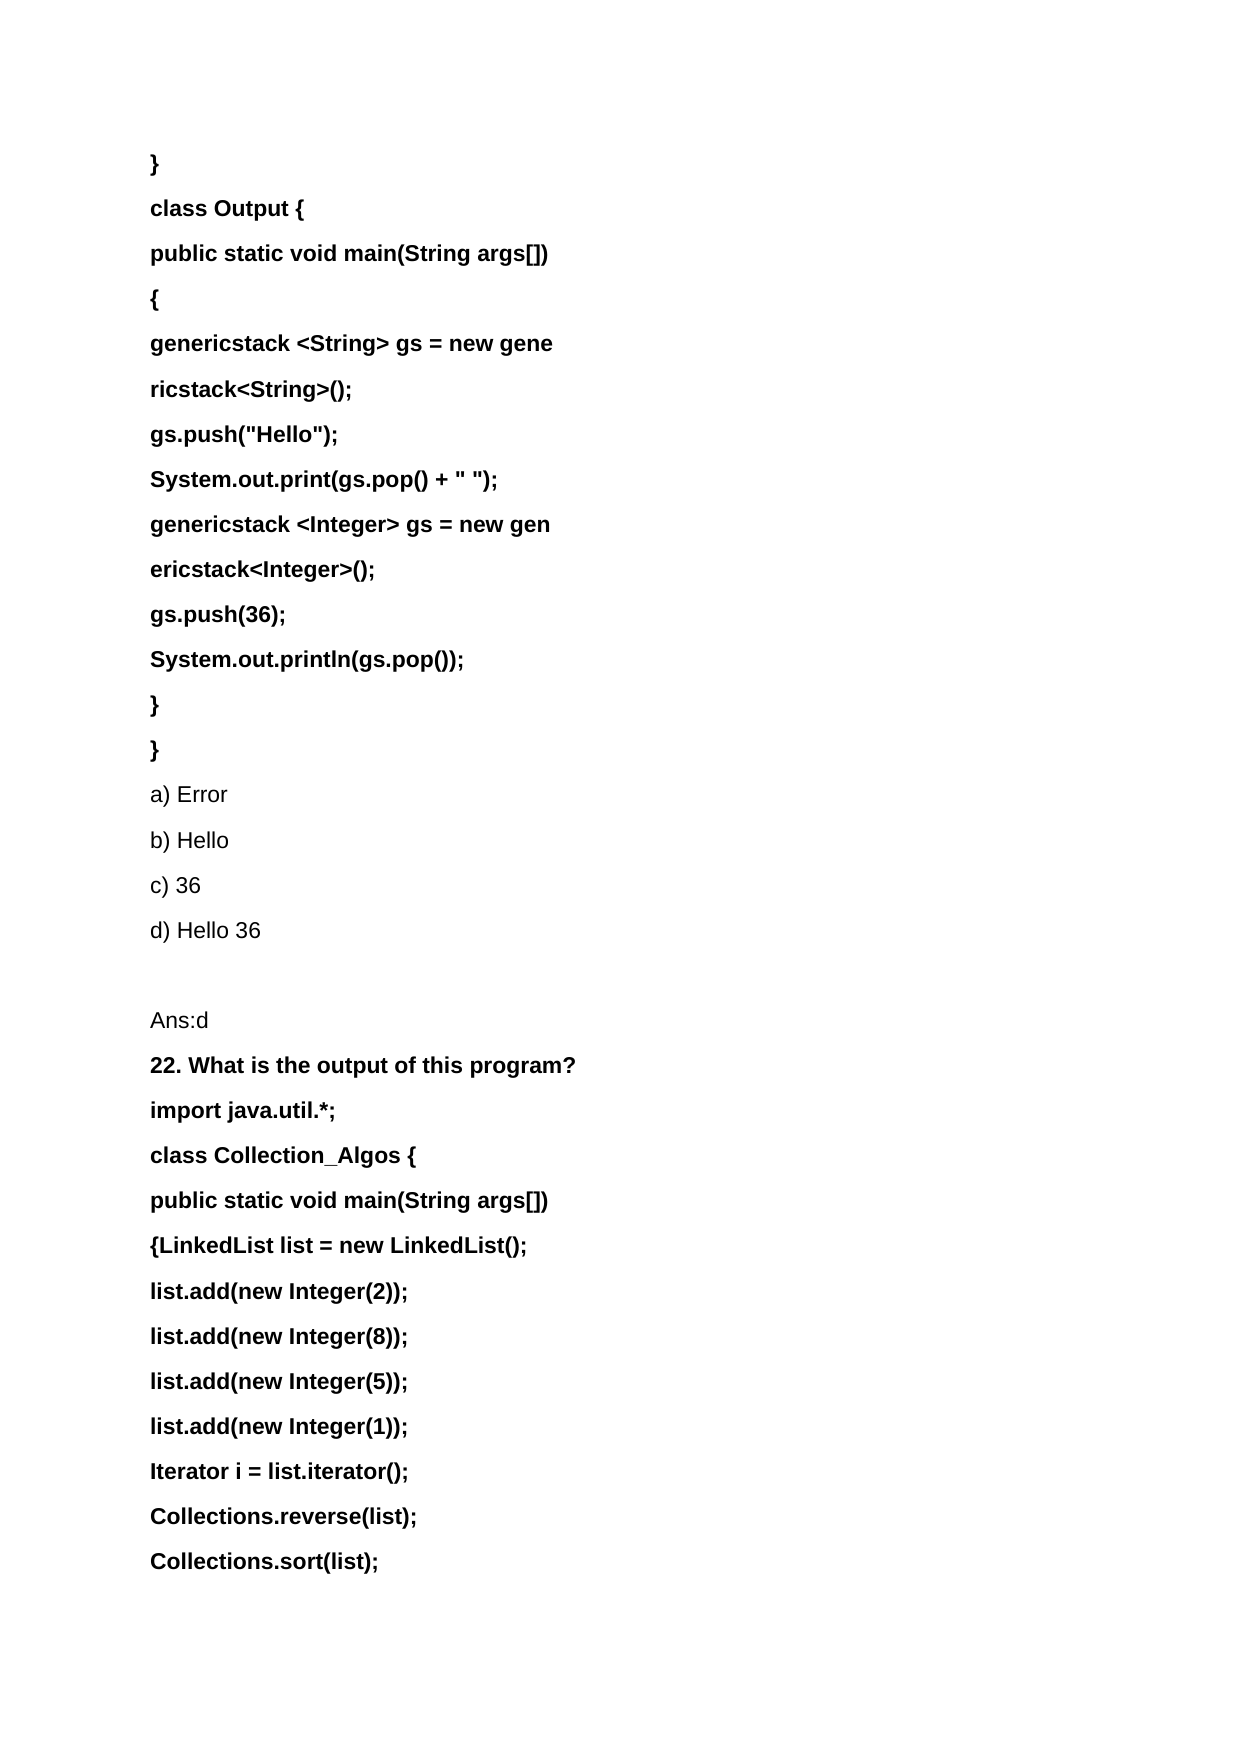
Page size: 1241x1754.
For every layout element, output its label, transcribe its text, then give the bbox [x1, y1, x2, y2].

text class Output { [150, 195, 1090, 221]
text list.add(new Integer(8)); [150, 1323, 1090, 1349]
text Iterator i = list.iterator(); [150, 1458, 1090, 1484]
text {LinkedList list = new LinkedList(); [150, 1232, 1090, 1259]
text genericstack <Integer> gs = new gen [150, 511, 1090, 537]
text list.add(new Integer(5)); [150, 1368, 1090, 1394]
text d) Hello 36 [150, 917, 1090, 943]
text b) Hello [150, 827, 1090, 853]
text public static void main(String args[]) [150, 240, 1090, 267]
text System.out.println(gs.pop()); [150, 646, 1090, 672]
text list.add(new Integer(2)); [150, 1278, 1090, 1304]
text Ans:d [150, 1007, 1090, 1033]
text ericstack<Integer>(); [150, 556, 1090, 582]
text class Collection_Algos { [150, 1142, 1090, 1169]
text } [150, 736, 1090, 763]
text import java.util.*; [150, 1097, 1090, 1123]
text } [150, 150, 1090, 176]
text gs.push("Hello"); [150, 421, 1090, 447]
text gs.push(36); [150, 601, 1090, 627]
text System.out.print(gs.pop() + " "); [150, 466, 1090, 492]
text Collections.reverse(list); [150, 1503, 1090, 1529]
text } [150, 691, 1090, 718]
text c) 36 [150, 872, 1090, 898]
text genericstack <String> gs = new gene [150, 330, 1090, 357]
text 22. What is the output of this program? [150, 1052, 1090, 1078]
text { [150, 285, 1090, 312]
text ricstack<String>(); [150, 376, 1090, 402]
text Collections.sort(list); [150, 1548, 1090, 1574]
text list.add(new Integer(1)); [150, 1413, 1090, 1439]
text a) Error [150, 781, 1090, 808]
text public static void main(String args[]) [150, 1187, 1090, 1214]
